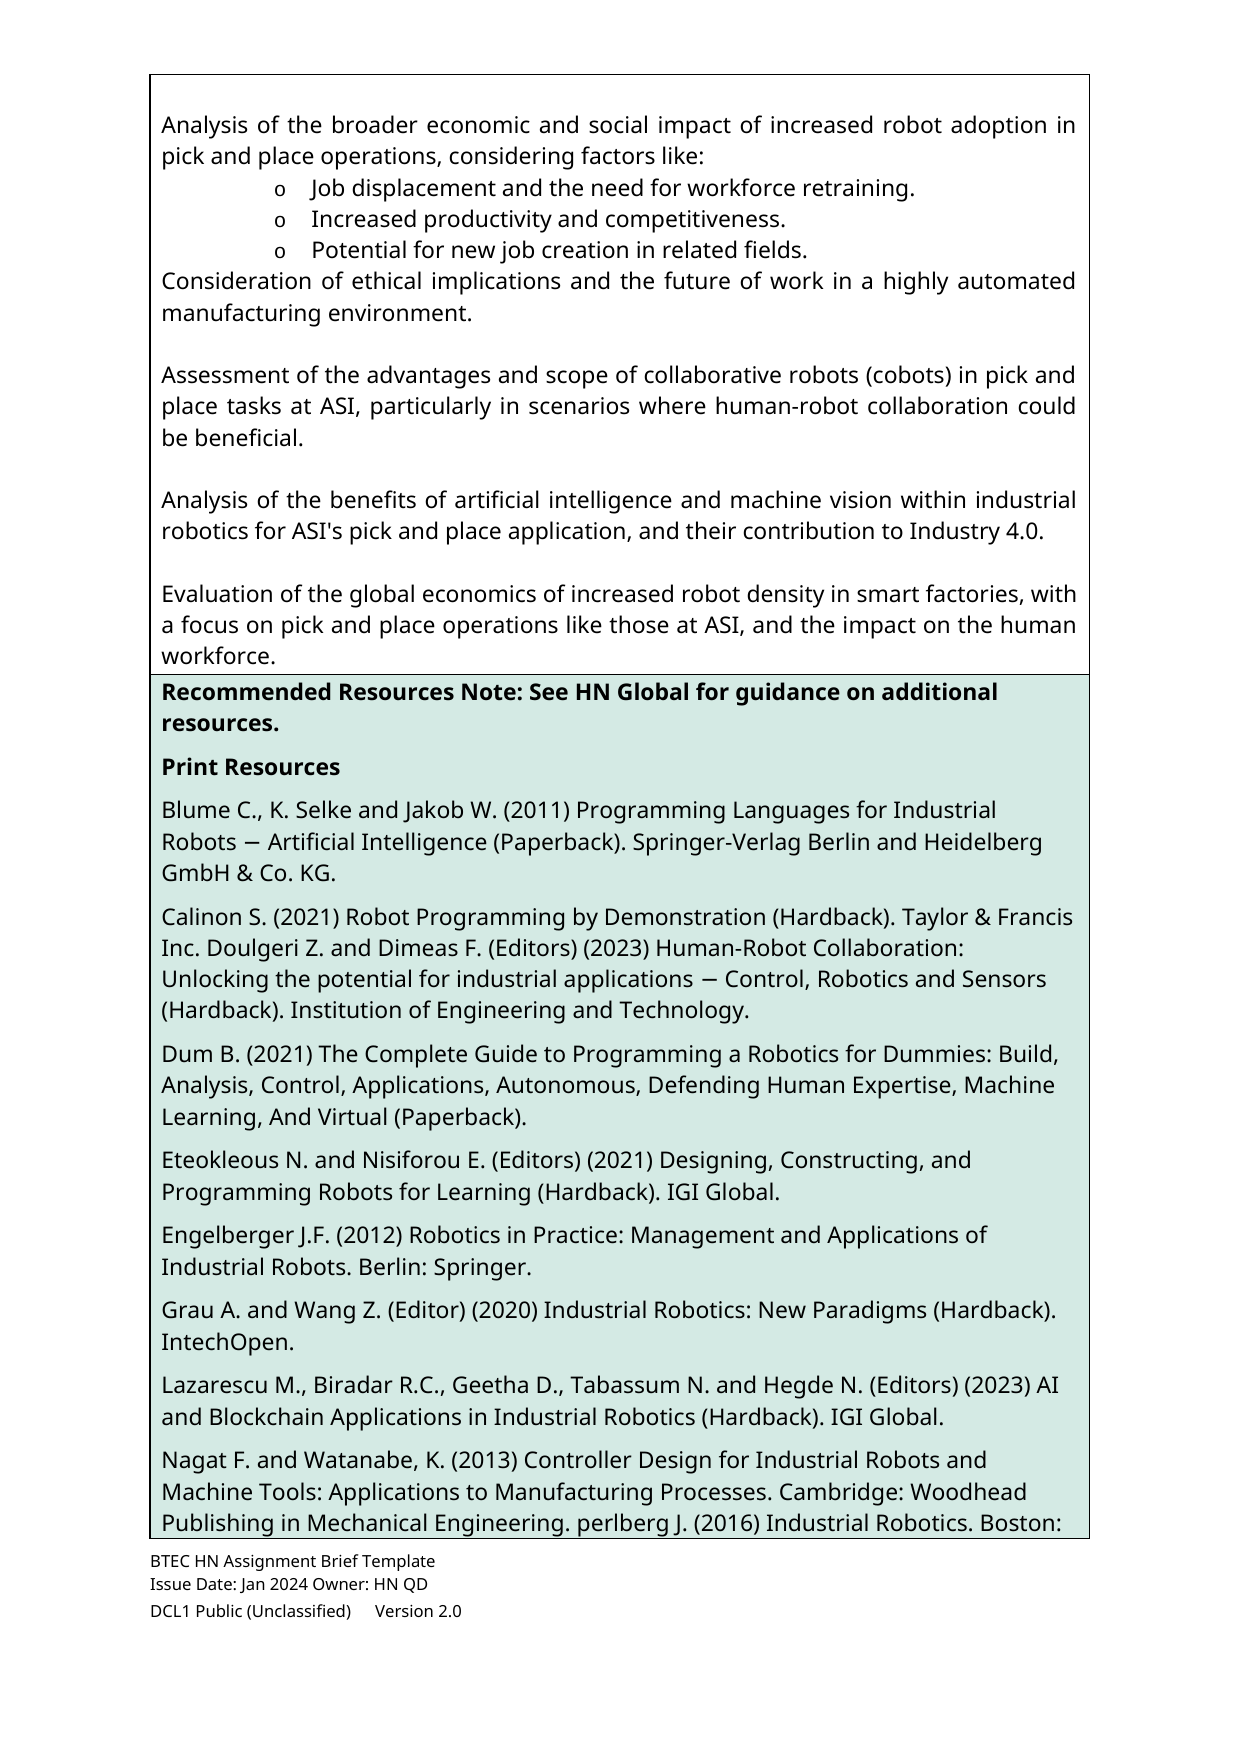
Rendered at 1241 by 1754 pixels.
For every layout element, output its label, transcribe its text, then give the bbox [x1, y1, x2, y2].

table_cell Part 1: Technical Report - Robot Selection and Justification As a Robotics Systems Engineer at Precision Automation Technologies (PAT), you are tasked with recommending the most appropriate robot system for Automated Solutions Inc. (ASI) to automate their pick and place process for packaging finished electronic devices. Report Content: Detailed description of the pick and place process at ASI, including: The types of electronic devices being packaged (size, weight, fragility). The speed of the conveyor belt and the required throughput. The size and configuration of the boxes. Any specific accuracy or precision requirements. Analysis of different robot types (Cartesian, SCARA, 6-axis) and their suitability for ASI's pick and place task, considering: Speed and acceleration capabilities. Reach and workspace requirements. Payload capacity. Degrees of freedom needed. Justification for the chosen robot type and model, including detailed technical specifications from the manufacturer's datasheet. Considerations for integrating the robot into ASI's existing production line, such as: Mounting options. Interfacing with the conveyor belt and other equipment. Space constraints. (Optional) Cost analysis and comparison of different robot options, including initial investment and operating costs. Analysis of the features and operation of a 6-axis robot within the chosen pick and place application at ASI. Part 2: Risk Assessment of Robot Cell Safety Focus: Safety standards Building upon Part 1, you will now focus on the safety aspects of the robot cell for the pick and place operation at ASI. Content: Identification of potential hazards specific to the pick and place operation at ASI, such as: Collisions between the robot and the moving conveyor belt. Dropped electronic devices due to gripper failure. Unauthorized access to the robot's workspace. Electrical hazards from the robot and associated equipment. Risk assessment for each hazard, considering the likelihood and severity of potential injuries or damage. Description of safety measures to mitigate these risks, including: Physical barriers and guarding around the robot cell. Light curtains or laser scanners to detect human presence. Emergency stop buttons at strategic locations. Proper grounding and electrical safety measures. Gripper design with fail-safe mechanisms. Safe operating procedures and training for personnel. Explanation of how the safety measures comply with relevant safety standards (e.g., ANSI/RIA R15.06, ISO 10218). (Optional) Development of an emergency response plan for potential incidents. Development of a detailed hazard and risk assessment for the industrial robot manufacturing system at ASI. Evaluation of the selection of a safety-compliant industrial robot system for the given pick and place application at ASI. Part 3: Professional Discussion Focus: Programming Prepare a structured professional discussion with the assessor, including a demonstration of your robot simulation for the ASI pick and place system. Topics: Explanation of the chosen programming language and its features, and why it is suitable for the pick and place task at ASI. Description of the program developed for the pick and place task, including: Robot movements and path planning. Gripper control and object handling. Synchronization with the moving conveyor belt. Error handling and fault detection. Discussion of the challenges faced during programming and how they were overcome, such as: Ensuring accurate object placement at high speeds. Handling variations in object size or position. Integrating sensor data for object detection. Analysis of the robot's movements, cycle time, and efficiency in the simulation environment. Reflection on learning experience and potential areas for improvement. Analysis of offline and online programming methods used for robots and pick and place tasks at ASI. Discussion of the design, development, and testing of a robot program for a series of automated pick and place tasks at ASI, potentially with variations in object size, location, or orientation. Part 4: Presentation - The Impact of Robotics on Industry 4.0 Focus: Economic scope, integration into smart factories You are required to prepare a presentation for Automated Solutions Inc. (ASI) to present your findings on the economic impact and the role of your designed robotic pick and place system in the context of Industry 4.0. Analysis of the economic impact of implementing the robotic pick and place system at ASI, including: Initial investment costs (robot, PLC, sensors, installation). Operating costs (maintenance, energy consumption). Return on investment (ROI) and payback period. Cost savings from increased efficiency and reduced labor. Discussion of the role of industrial robots, specifically pick and place manipulators, in Industry 4.0 and smart factories. Exploration of current trends in robotics relevant to ASI's application, such as: Advanced vision systems for object recognition. AI-powered optimization of pick and place operations. Collaborative robots for potential future integration. Analysis of the broader economic and social impact of increased robot adoption in pick and place operations, considering factors like: Job displacement and the need for workforce retraining. Increased productivity and competitiveness. Potential for new job creation in related fields. Consideration of ethical implications and the future of work in a highly automated manufacturing environment. Assessment of the advantages and scope of collaborative robots (cobots) in pick and place tasks at ASI, particularly in scenarios where human-robot collaboration could be beneficial. Analysis of the benefits of artificial intelligence and machine vision within industrial robotics for ASI's pick and place application, and their contribution to Industry 4.0. Evaluation of the global economics of increased robot density in smart factories, with a focus on pick and place operations like those at ASI, and the impact on the human workforce. [151, 75, 1089, 674]
table_cell Recommended Resources Note: See HN Global for guidance on additional resources. Print Resources Blume C., K. Selke and Jakob W. (2011) Programming Languages for Industrial Robots − Artificial Intelligence (Paperback). Springer-Verlag Berlin and Heidelberg GmbH & Co. KG. Calinon S. (2021) Robot Programming by Demonstration (Hardback). Taylor & Francis Inc. Doulgeri Z. and Dimeas F. (Editors) (2023) Human-Robot Collaboration: Unlocking the potential for industrial applications − Control, Robotics and Sensors (Hardback). Institution of Engineering and Technology. Dum B. (2021) The Complete Guide to Programming a Robotics for Dummies: Build, Analysis, Control, Applications, Autonomous, Defending Human Expertise, Machine Learning, And Virtual (Paperback). Eteokleous N. and Nisiforou E. (Editors) (2021) Designing, Constructing, and Programming Robots for Learning (Hardback). IGI Global. Engelberger J.F. (2012) Robotics in Practice: Management and Applications of Industrial Robots. Berlin: Springer. Grau A. and Wang Z. (Editor) (2020) Industrial Robotics: New Paradigms (Hardback). IntechOpen. Lazarescu M., Biradar R.C., Geetha D., Tabassum N. and Hegde N. (Editors) (2023) AI and Blockchain Applications in Industrial Robotics (Hardback). IGI Global. Nagat F. and Watanabe, K. (2013) Controller Design for Industrial Robots and Machine Tools: Applications to Manufacturing Processes. Cambridge: Woodhead Publishing in Mechanical Engineering. perlberg J. (2016) Industrial Robotics. Boston: [151, 675, 1089, 1538]
